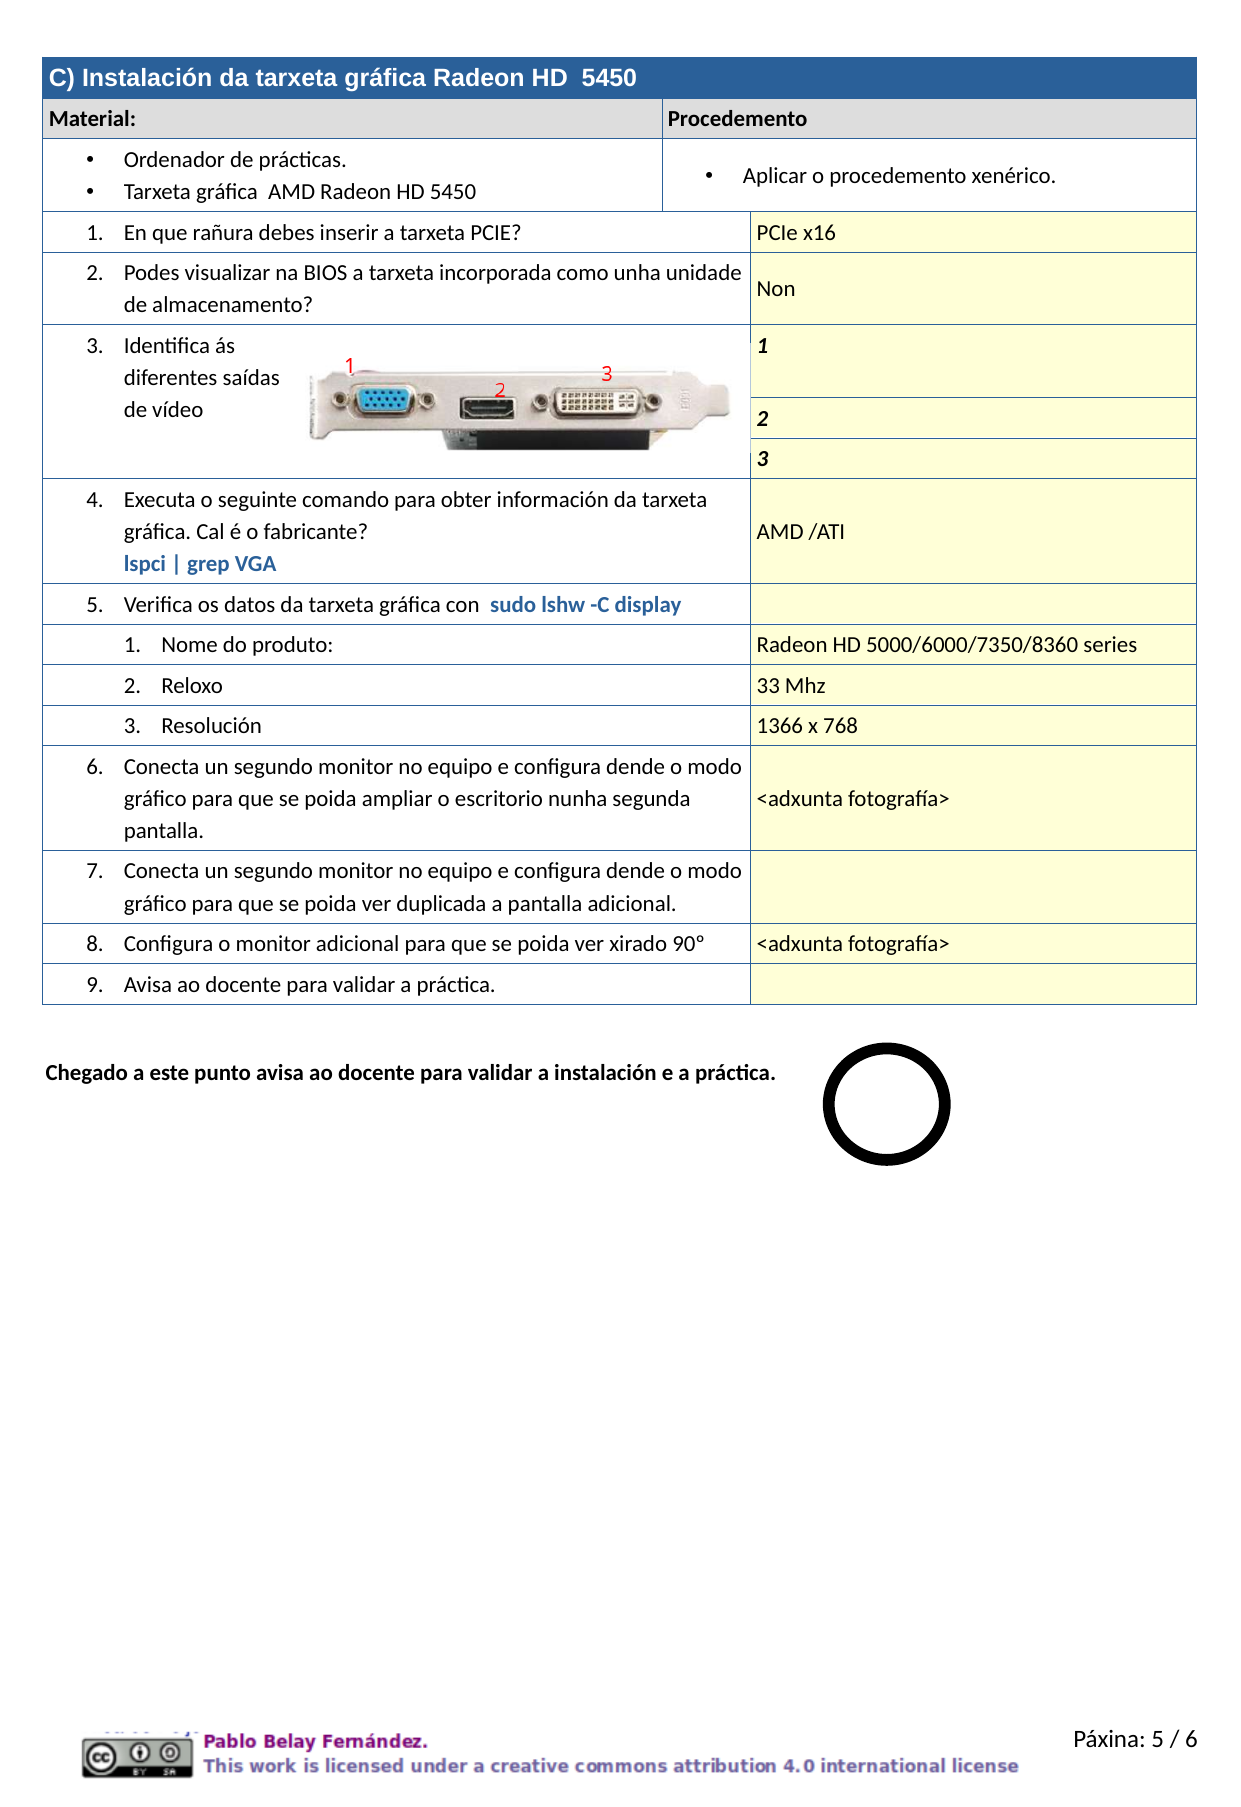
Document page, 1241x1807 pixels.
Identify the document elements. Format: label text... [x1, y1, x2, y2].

table_cell 2 [751, 398, 1196, 437]
table_cell 33 Mhz [751, 665, 1196, 704]
text [931, 1058, 1197, 1086]
table_header C) Instalación da tarxeta gráfica Radeon HD 5450 [43, 58, 1196, 98]
table_cell 1 [751, 325, 1196, 397]
table_cell [751, 851, 1196, 923]
table_cell AMD /ATI [751, 479, 1196, 583]
table_cell Avisa ao docente para validar a práctica. [43, 964, 750, 1004]
table_cell En que rañura debes inserir a tarxeta PCIE? [43, 212, 750, 252]
table_cell Conecta un segundo monitor no equipo e configura dende o modo gráfico para que se poida ampliar o escritorio nunha segunda pantalla. [43, 746, 750, 850]
table_cell [751, 964, 1196, 1004]
table_cell Aplicar o procedemento xenérico. [663, 139, 1196, 211]
table_cell Reloxo [43, 665, 750, 704]
table_cell [751, 584, 1196, 623]
table_cell <adxunta fotografía> [751, 746, 1196, 850]
table_cell Executa o seguinte comando para obter información da tarxeta gráfica. Cal é o fabricante? lspci | grep VGA [43, 479, 750, 583]
table_cell Procedemento [663, 99, 1196, 138]
table_cell PCIe x16 [751, 212, 1196, 252]
table_cell Podes visualizar na BIOS a tarxeta incorporada como unha unidade de almacenamento? [43, 253, 750, 324]
table_cell Verifica os datos da tarxeta gráfica con sudo lshw -C display [43, 584, 750, 623]
table_cell Ordenador de prácticas. Tarxeta gráfica AMD Radeon HD 5450 [43, 139, 662, 211]
table_cell Material: [43, 99, 662, 138]
table_cell Configura o monitor adicional para que se poida ver xirado 90º [43, 924, 750, 963]
text Chegado a este punto avisa ao docente para validar a instalación e a práctica. [45, 1058, 843, 1086]
table_cell Nome do produto: [43, 625, 750, 664]
table_cell <adxunta fotografía> [751, 924, 1196, 963]
picture [283, 343, 751, 453]
picture [65, 1722, 1035, 1787]
table_cell Radeon HD 5000/6000/7350/8360 series [751, 625, 1196, 664]
table_cell Resolución [43, 706, 750, 745]
table_cell Identifica ás diferentes saídas de vídeo [43, 325, 750, 478]
table_cell 3 [751, 439, 1196, 478]
table_cell Conecta un segundo monitor no equipo e configura dende o modo gráfico para que se poida ver duplicada a pantalla adicional. [43, 851, 750, 923]
table_cell Non [751, 253, 1196, 324]
table_cell 1366 x 768 [751, 706, 1196, 745]
